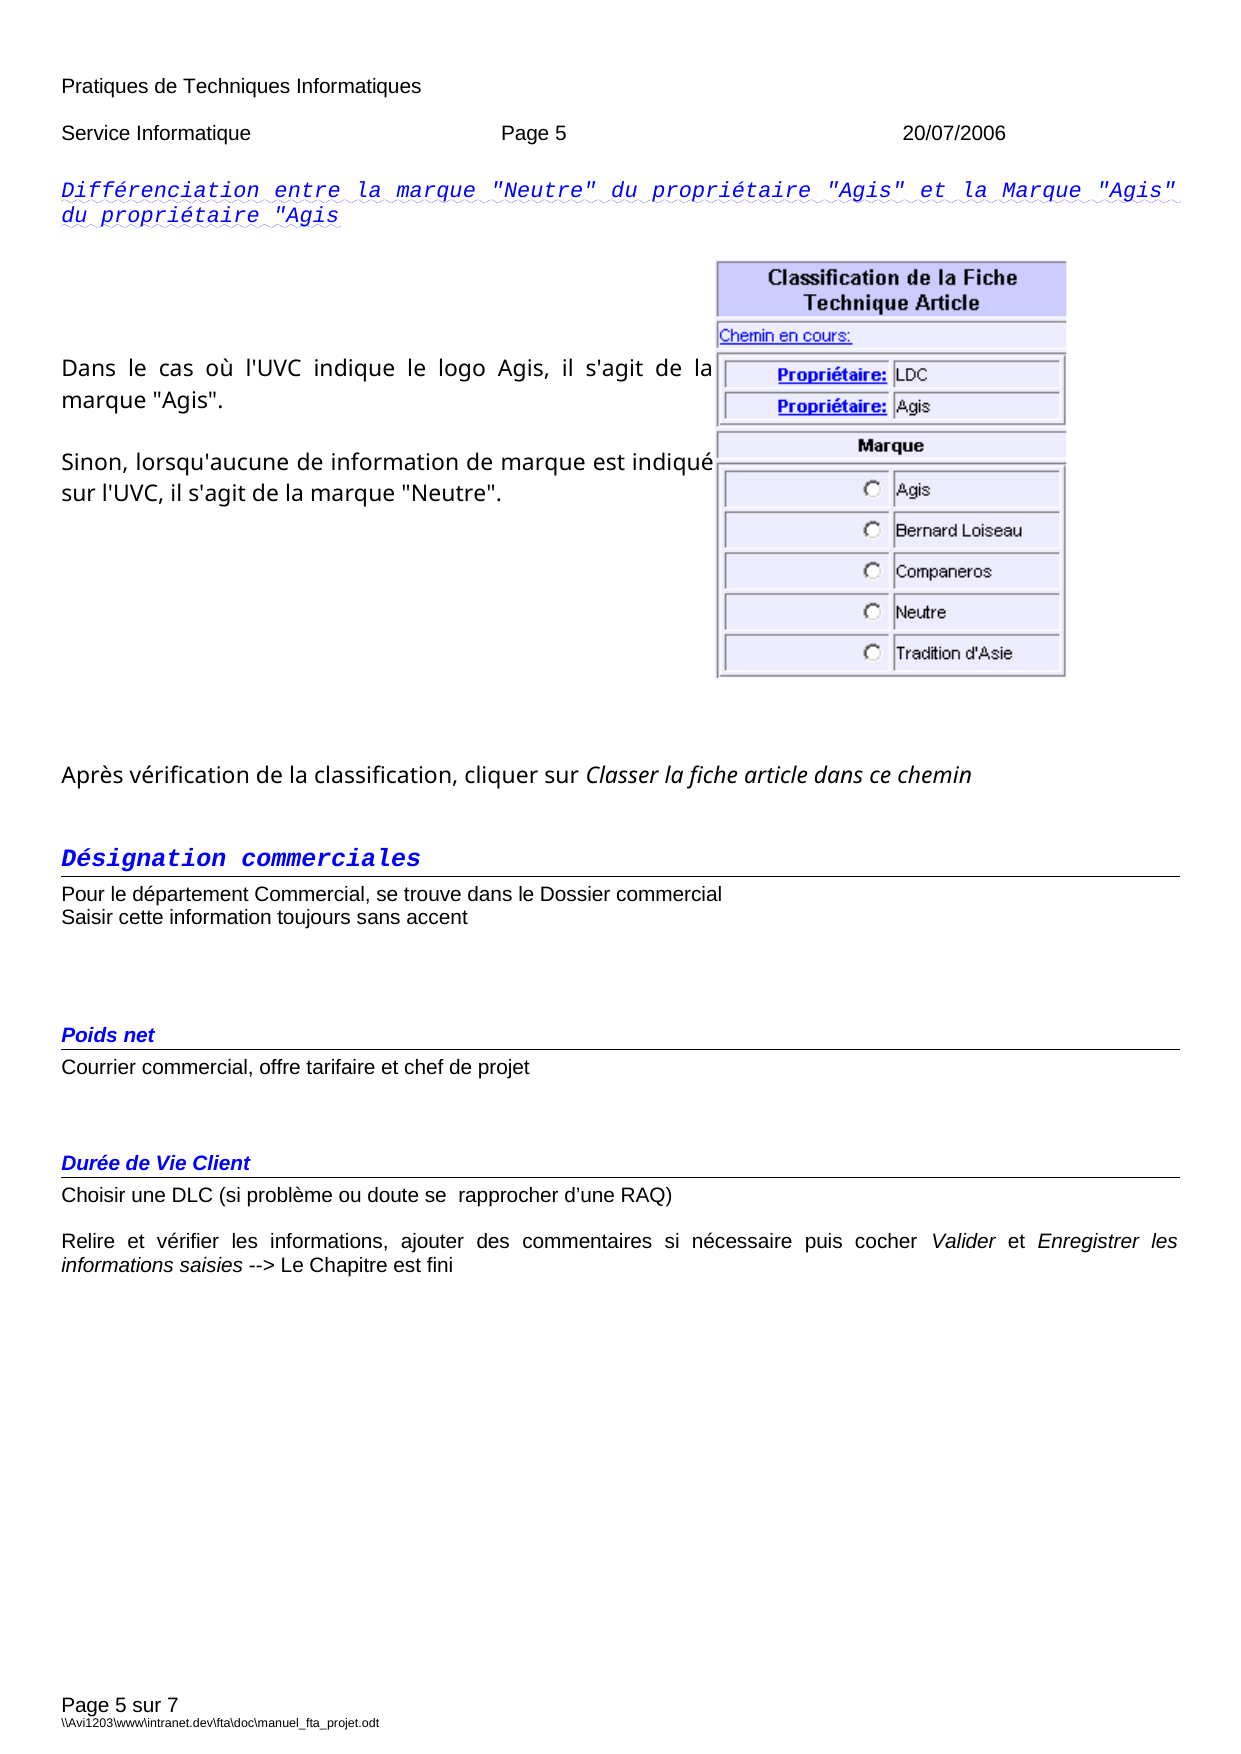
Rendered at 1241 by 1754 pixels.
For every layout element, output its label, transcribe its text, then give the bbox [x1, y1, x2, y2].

text [1067, 446, 1180, 508]
text Courrier commercial, offre tarifaire et chef de projet [61, 1056, 1180, 1079]
text Dans le cas où l'UVC indique le logo Agis, il s'agit de la marque "Agis". [61, 352, 714, 415]
subtitle Désignation commerciales [61, 846, 1180, 876]
text [1067, 352, 1180, 415]
subtitle Durée de Vie Client [61, 1152, 1180, 1177]
text Relire et vérifier les informations, ajouter des commentaires si nécessaire puis cocher Valider et Enregistrer les informations saisies --> Le Chapitre est fini [61, 1230, 1180, 1277]
subtitle du propriétaire "Agis [61, 200, 1180, 229]
text Après vérification de la classification, cliquer sur Classer la fiche article dans ce chemin [61, 758, 1180, 790]
text Saisir cette information toujours sans accent [61, 906, 1180, 929]
subtitle Différenciation entre la marque "Neutre" du propriétaire "Agis" et la Marque "Agis" [61, 179, 1180, 202]
text Pour le département Commercial, se trouve dans le Dossier commercial [61, 883, 1180, 906]
subtitle Poids net [61, 1024, 1180, 1049]
text Choisir une DLC (si problème ou doute se rapprocher d’une RAQ) [61, 1184, 1180, 1207]
text Sinon, lorsqu'aucune de information de marque est indiqué sur l'UVC, il s'agit de la marque "Neutre". [61, 446, 714, 508]
